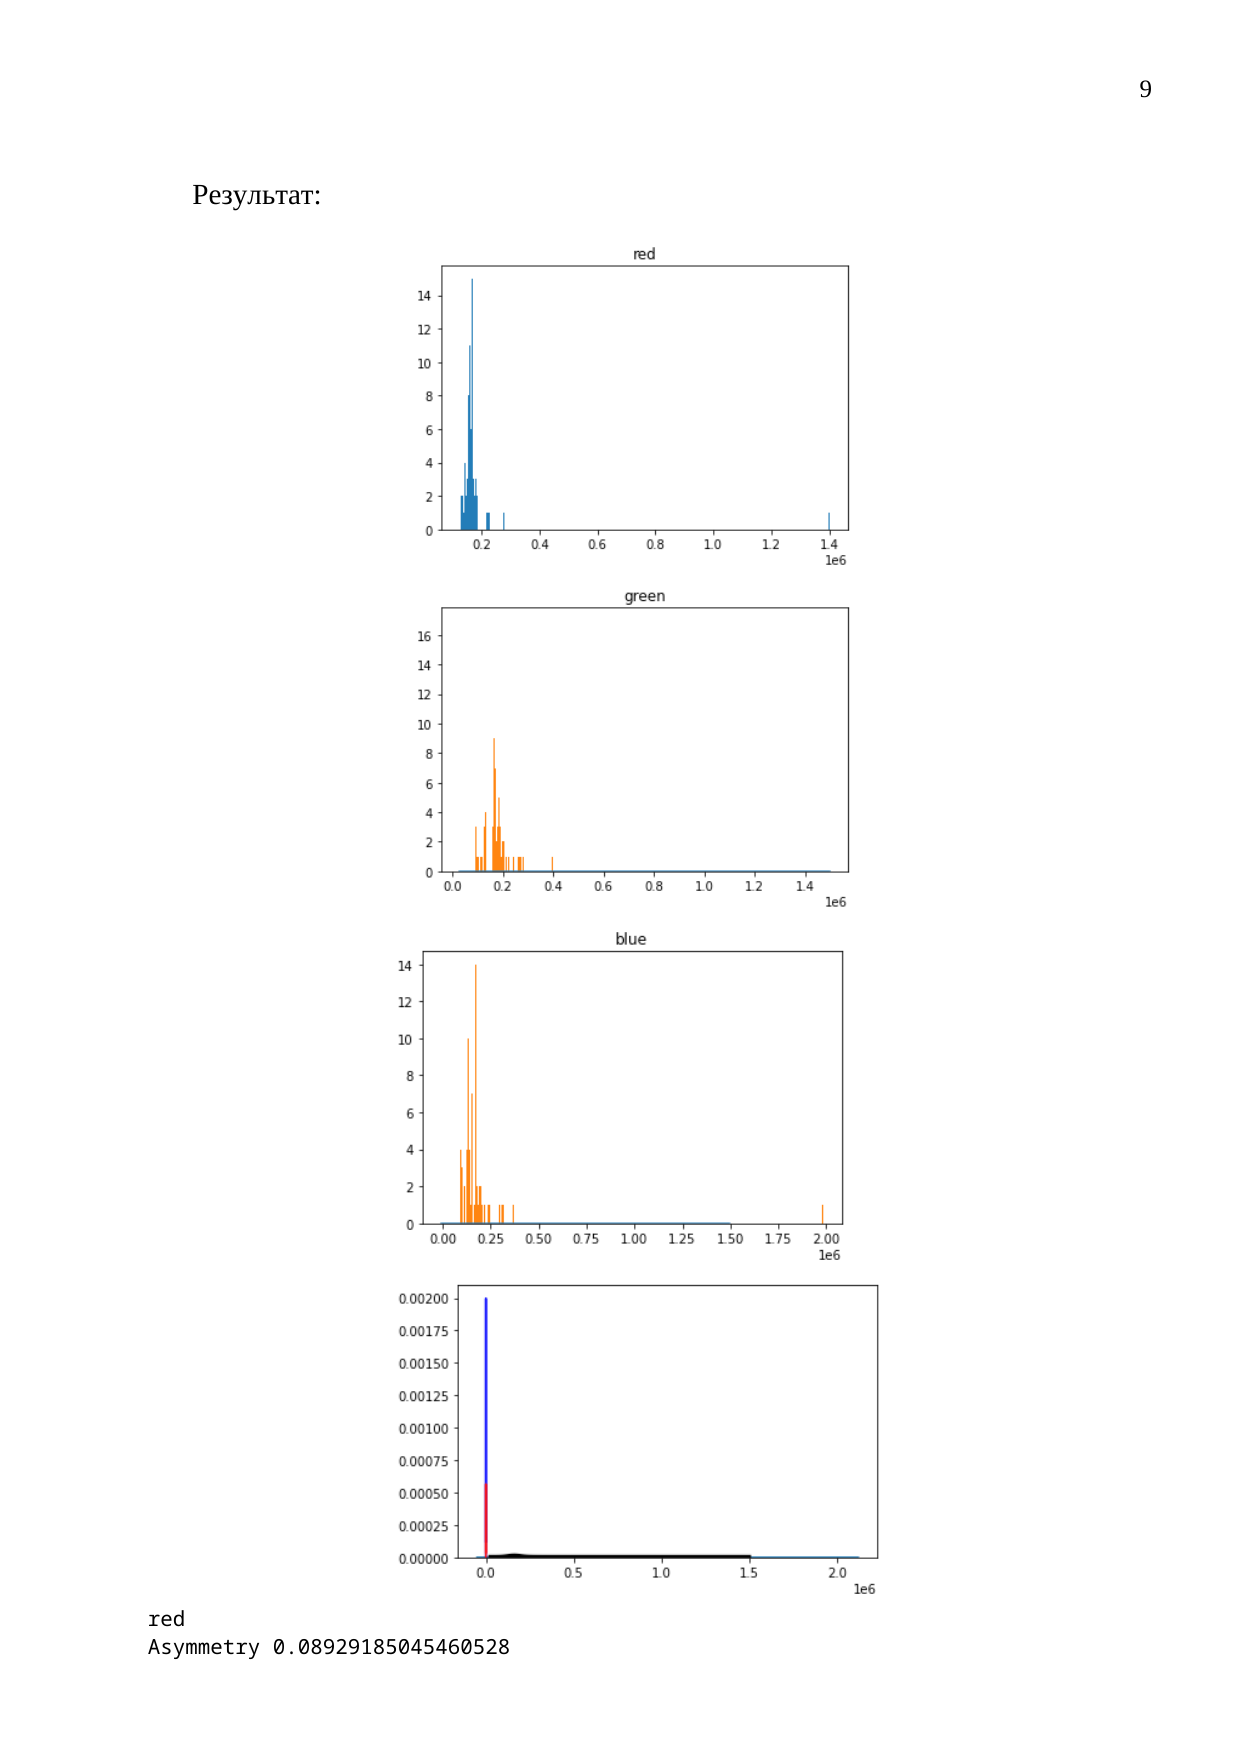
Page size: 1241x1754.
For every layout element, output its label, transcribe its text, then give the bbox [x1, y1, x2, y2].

text Asymmetry 0.08929185045460528 [148, 1632, 1152, 1661]
picture [388, 234, 865, 914]
text red [148, 947, 1152, 1632]
text Результат: [148, 177, 1152, 210]
picture [330, 926, 911, 1604]
